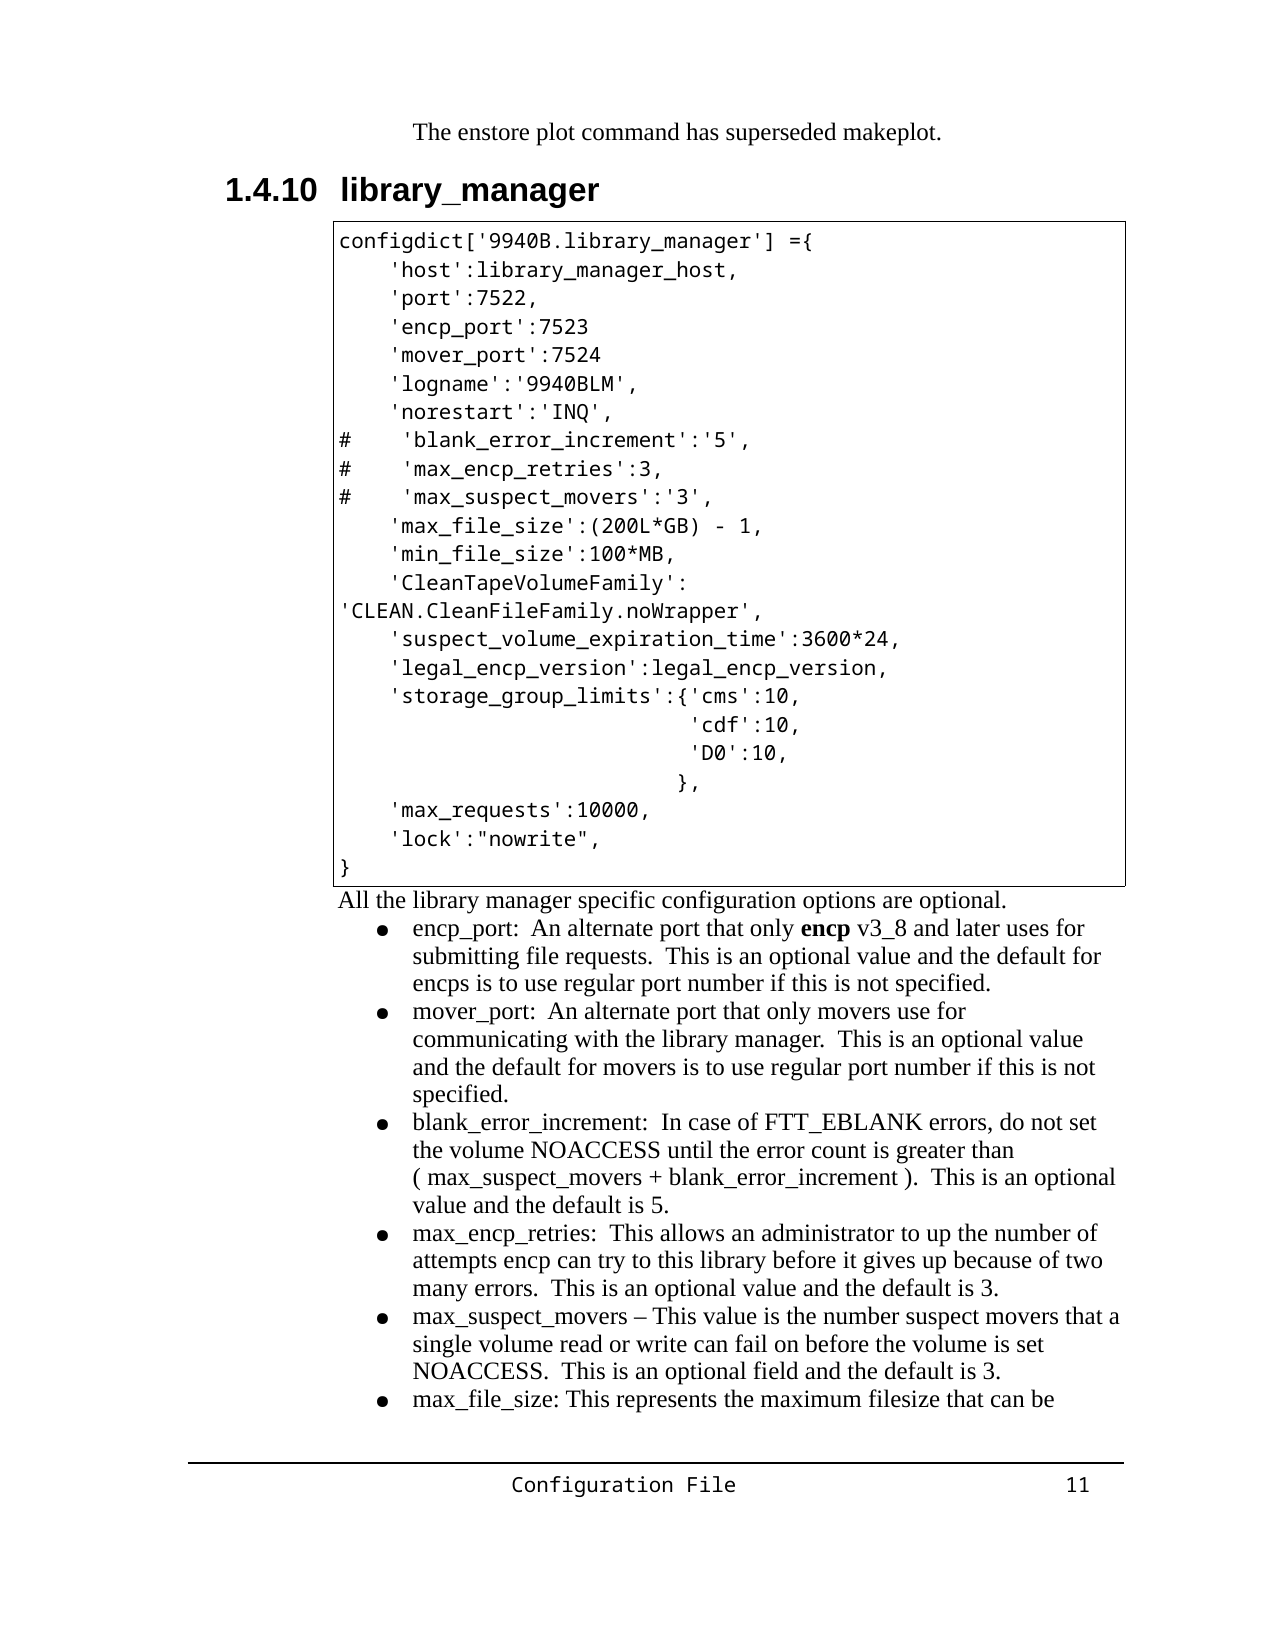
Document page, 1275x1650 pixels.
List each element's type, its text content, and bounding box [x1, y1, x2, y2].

list mover_port: An alternate port that only movers use for communicating with the library manager. This is an optional value and the default for movers is to use regular port number if this is not specified. [375, 997, 1125, 1108]
list blank_error_increment: In case of FTT_EBLANK errors, do not set the volume NOACCESS until the error count is greater than ( max_suspect_movers + blank_error_increment ). This is an optional value and the default is 5. [375, 1108, 1125, 1219]
text All the library manager specific configuration options are optional. [337, 887, 1125, 914]
list max_encp_retries: This allows an administrator to up the number of attempts encp can try to this library before it gives up because of two many errors. This is an optional value and the default is 3. [375, 1219, 1125, 1302]
list max_file_size: This represents the maximum filesize that can be [375, 1385, 1125, 1413]
list max_suspect_movers – This value is the number suspect movers that a single volume read or write can fail on before the volume is set NOACCESS. This is an optional field and the default is 3. [375, 1302, 1125, 1385]
list encp_port: An alternate port that only encp v3_8 and later uses for submitting file requests. This is an optional value and the default for encps is to use regular port number if this is not specified. [375, 914, 1125, 997]
subtitle library_manager [187, 171, 1125, 208]
list The enstore plot command has superseded makeplot. [375, 118, 1125, 146]
table_header configdict['9940B.library_manager'] ={ 'host':library_manager_host, 'port':7522, 'encp_port':7523 'mover_port':7524 'logname':'9940BLM', 'norestart':'INQ', # 'blank_error_increment':'5', # 'max_encp_retries':3, # 'max_suspect_movers':'3', 'max_file_size':(200L*GB) - 1, 'min_file_size':100*MB, 'CleanTapeVolumeFamily': 'CLEAN.CleanFileFamily.noWrapper', 'suspect_volume_expiration_time':3600*24, 'legal_encp_version':legal_encp_version, 'storage_group_limits':{'cms':10, 'cdf':10, 'D0':10, }, 'max_requests':10000, 'lock':"nowrite", } [334, 222, 1125, 886]
